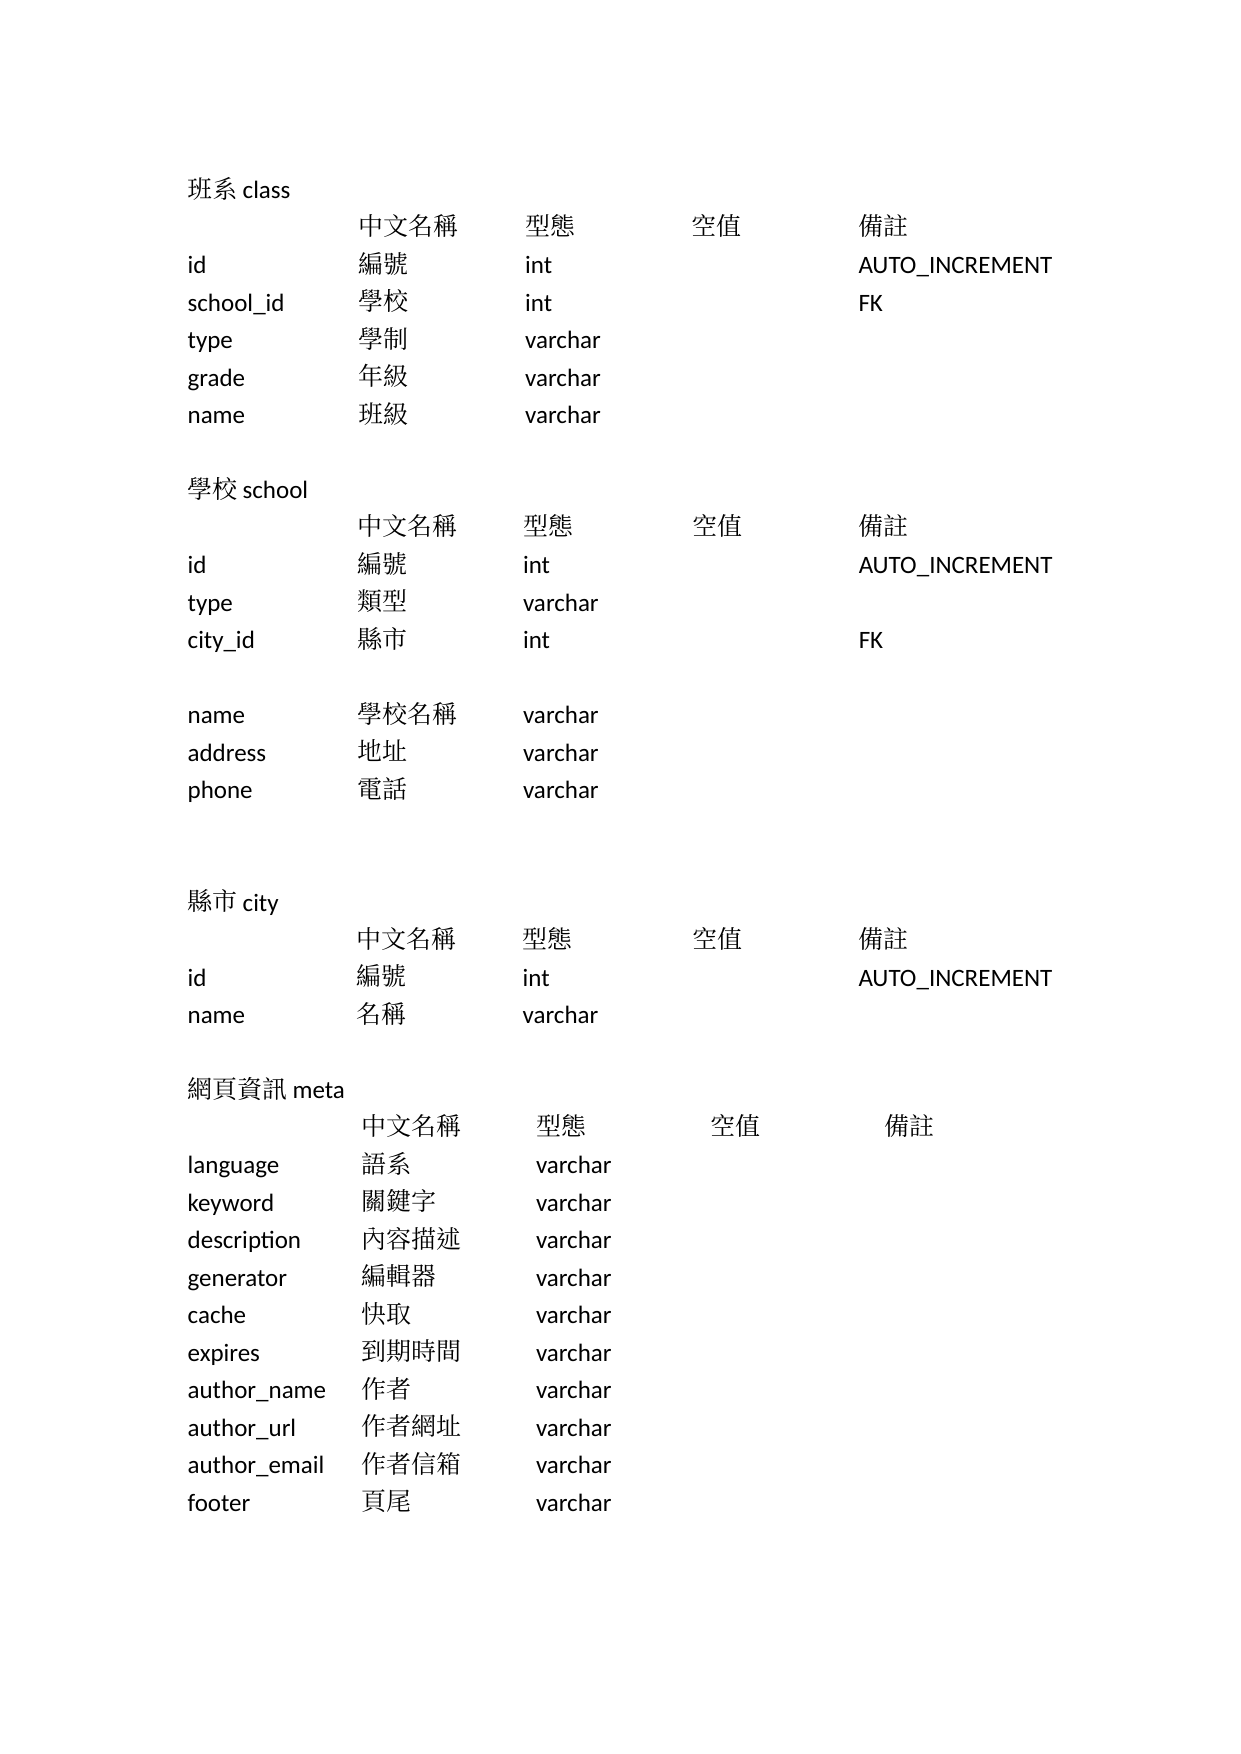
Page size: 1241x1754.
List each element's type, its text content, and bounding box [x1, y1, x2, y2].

table_cell varchar [514, 315, 680, 352]
table_cell 學制 [347, 315, 514, 352]
table_cell 編號 [346, 540, 512, 577]
table_cell varchar [525, 1327, 698, 1364]
table_cell [680, 315, 847, 352]
table_cell varchar [525, 1215, 698, 1252]
table_cell varchar [512, 577, 681, 614]
table_cell [847, 315, 1064, 352]
table_cell FK [847, 615, 1064, 654]
table_cell phone [176, 765, 346, 802]
text 班系class [187, 164, 1053, 202]
table_cell [847, 990, 1064, 1027]
table_cell varchar [514, 390, 680, 427]
table_cell name [176, 654, 346, 727]
table_cell [873, 1140, 1047, 1177]
table_cell generator [176, 1252, 350, 1289]
table_header 備註 [847, 202, 1064, 239]
table_cell varchar [514, 352, 680, 389]
table_cell [699, 1402, 873, 1439]
table_cell 到期時間 [350, 1327, 524, 1364]
table_cell [699, 1140, 873, 1177]
table_cell 類型 [346, 577, 512, 614]
table_cell [681, 727, 847, 764]
table_cell 關鍵字 [350, 1177, 524, 1214]
table_cell [699, 1327, 873, 1364]
table_header 型態 [514, 202, 680, 239]
table_cell id [176, 240, 347, 277]
table_cell 編輯器 [350, 1252, 524, 1289]
table_cell AUTO_INCREMENT [847, 952, 1064, 989]
table_cell [847, 765, 1064, 802]
table_cell int [512, 540, 681, 577]
table_header [176, 1102, 350, 1139]
table_cell 語系 [350, 1140, 524, 1177]
table_cell type [176, 577, 346, 614]
table_header [176, 202, 347, 239]
table_cell name [176, 990, 345, 1027]
table_cell [680, 277, 847, 314]
table_cell varchar [525, 1440, 698, 1477]
table_cell varchar [525, 1477, 698, 1514]
text 縣市city [187, 877, 1053, 914]
table_cell [873, 1402, 1047, 1439]
table_cell int [511, 952, 681, 989]
table_cell expires [176, 1327, 350, 1364]
table_header 空值 [699, 1102, 873, 1139]
table_cell [680, 352, 847, 389]
table_cell [681, 952, 847, 989]
table_cell cache [176, 1290, 350, 1327]
table_cell [680, 390, 847, 427]
table_header 中文名稱 [346, 502, 512, 539]
table_cell [847, 577, 1064, 614]
table_header 中文名稱 [350, 1102, 524, 1139]
table_cell [873, 1215, 1047, 1252]
table_cell 地址 [346, 727, 512, 764]
text 學校school [187, 464, 1053, 502]
table_cell grade [176, 352, 347, 389]
table_cell [699, 1440, 873, 1477]
table_cell 快取 [350, 1290, 524, 1327]
table_cell AUTO_INCREMENT [847, 540, 1064, 577]
table_header [176, 502, 346, 539]
table_header 備註 [847, 915, 1064, 952]
table_cell type [176, 315, 347, 352]
table_cell varchar [512, 727, 681, 764]
table_cell [847, 654, 1064, 727]
table_cell description [176, 1215, 350, 1252]
table_cell 年級 [347, 352, 514, 389]
table_cell varchar [511, 990, 681, 1027]
table_cell [873, 1290, 1047, 1327]
table_cell FK [847, 277, 1064, 314]
table_cell varchar [525, 1290, 698, 1327]
table_cell 作者網址 [350, 1402, 524, 1439]
table_header 型態 [525, 1102, 698, 1139]
table_header 型態 [511, 915, 681, 952]
table_cell [847, 727, 1064, 764]
table_cell author_url [176, 1402, 350, 1439]
table_header 空值 [680, 202, 847, 239]
table_header 中文名稱 [345, 915, 511, 952]
table_cell [699, 1290, 873, 1327]
text 網頁資訊meta [187, 1064, 1053, 1102]
table_cell [681, 577, 847, 614]
table_header 型態 [512, 502, 681, 539]
table_cell language [176, 1140, 350, 1177]
table_header [176, 915, 345, 952]
table_cell varchar [525, 1140, 698, 1177]
table_cell [873, 1477, 1047, 1514]
table_cell [681, 540, 847, 577]
table_cell [699, 1477, 873, 1514]
table_cell 學校名稱 [346, 654, 512, 727]
table_cell name [176, 390, 347, 427]
table_cell 班級 [347, 390, 514, 427]
table_cell varchar [525, 1177, 698, 1214]
table_cell [873, 1365, 1047, 1402]
table_cell [681, 654, 847, 727]
table_cell author_name [176, 1365, 350, 1402]
table_cell 作者信箱 [350, 1440, 524, 1477]
table_cell school_id [176, 277, 347, 314]
table_cell varchar [512, 765, 681, 802]
table_cell id [176, 540, 346, 577]
table_header 備註 [873, 1102, 1047, 1139]
table_header 中文名稱 [347, 202, 514, 239]
table_header 空值 [681, 502, 847, 539]
table_cell 作者 [350, 1365, 524, 1402]
table_cell 電話 [346, 765, 512, 802]
table_cell 頁尾 [350, 1477, 524, 1514]
table_cell [873, 1440, 1047, 1477]
table_cell 學校 [347, 277, 514, 314]
table_cell int [514, 277, 680, 314]
table_cell author_email [176, 1440, 350, 1477]
table_cell keyword [176, 1177, 350, 1214]
table_header 備註 [847, 502, 1064, 539]
table_cell [699, 1252, 873, 1289]
table_cell 編號 [347, 240, 514, 277]
table_cell [699, 1215, 873, 1252]
table_cell varchar [525, 1252, 698, 1289]
table_cell varchar [512, 654, 681, 727]
table_cell [847, 390, 1064, 427]
table_cell [847, 352, 1064, 389]
table_cell 編號 [345, 952, 511, 989]
table_cell 內容描述 [350, 1215, 524, 1252]
table_cell id [176, 952, 345, 989]
table_cell int [512, 615, 681, 654]
table_cell [699, 1365, 873, 1402]
table_cell footer [176, 1477, 350, 1514]
table_cell varchar [525, 1402, 698, 1439]
table_cell 名稱 [345, 990, 511, 1027]
table_cell [681, 615, 847, 654]
table_cell varchar [525, 1365, 698, 1402]
table_header 空值 [681, 915, 847, 952]
table_cell 縣市 [346, 615, 512, 654]
table_cell [681, 990, 847, 1027]
table_cell address [176, 727, 346, 764]
table_cell [699, 1177, 873, 1214]
table_cell [681, 765, 847, 802]
table_cell int [514, 240, 680, 277]
table_cell city_id [176, 615, 346, 654]
table_cell [873, 1252, 1047, 1289]
table_cell [873, 1177, 1047, 1214]
table_cell [873, 1327, 1047, 1364]
table_cell AUTO_INCREMENT [847, 240, 1064, 277]
table_cell [680, 240, 847, 277]
